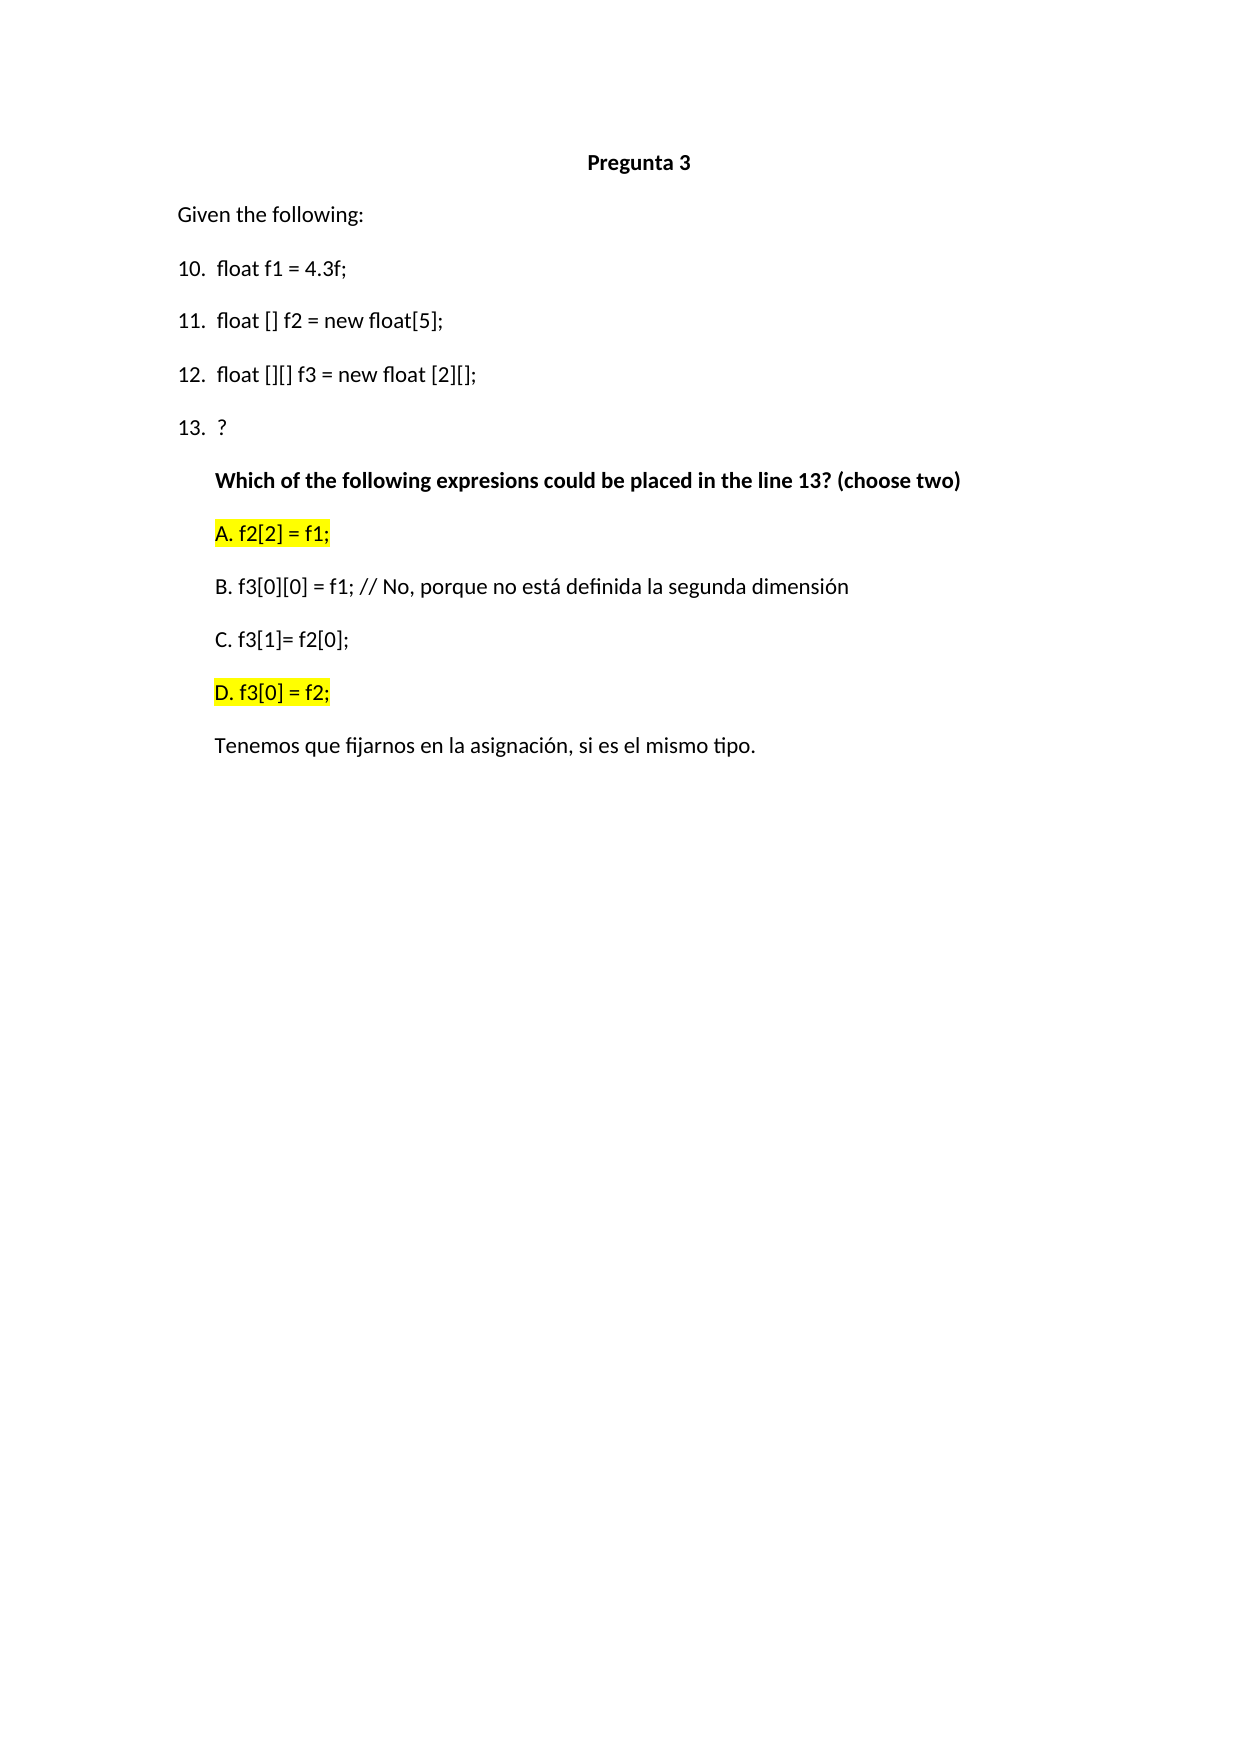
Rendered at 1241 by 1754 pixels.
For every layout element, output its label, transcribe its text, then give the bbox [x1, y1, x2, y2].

text 10. float f1 = 4.3f; [177, 254, 1063, 282]
text C. f3[1]= f2[0]; [177, 625, 1063, 653]
text 13. ? [177, 413, 1063, 441]
text Given the following: [177, 201, 1063, 229]
text 11. float [] f2 = new float[5]; [177, 307, 1063, 335]
text Pregunta 3 [177, 148, 1063, 176]
text Which of the following expresions could be placed in the line 13? (choose two) [177, 466, 1063, 494]
text B. f3[0][0] = f1; // No, porque no está definida la segunda dimensión [177, 572, 1063, 600]
text 12. float [][] f3 = new float [2][]; [177, 360, 1063, 388]
text Tenemos que fijarnos en la asignación, si es el mismo tipo. [177, 731, 1063, 759]
text D. f3[0] = f2; [177, 678, 1063, 706]
text A. f2[2] = f1; [177, 519, 1063, 547]
